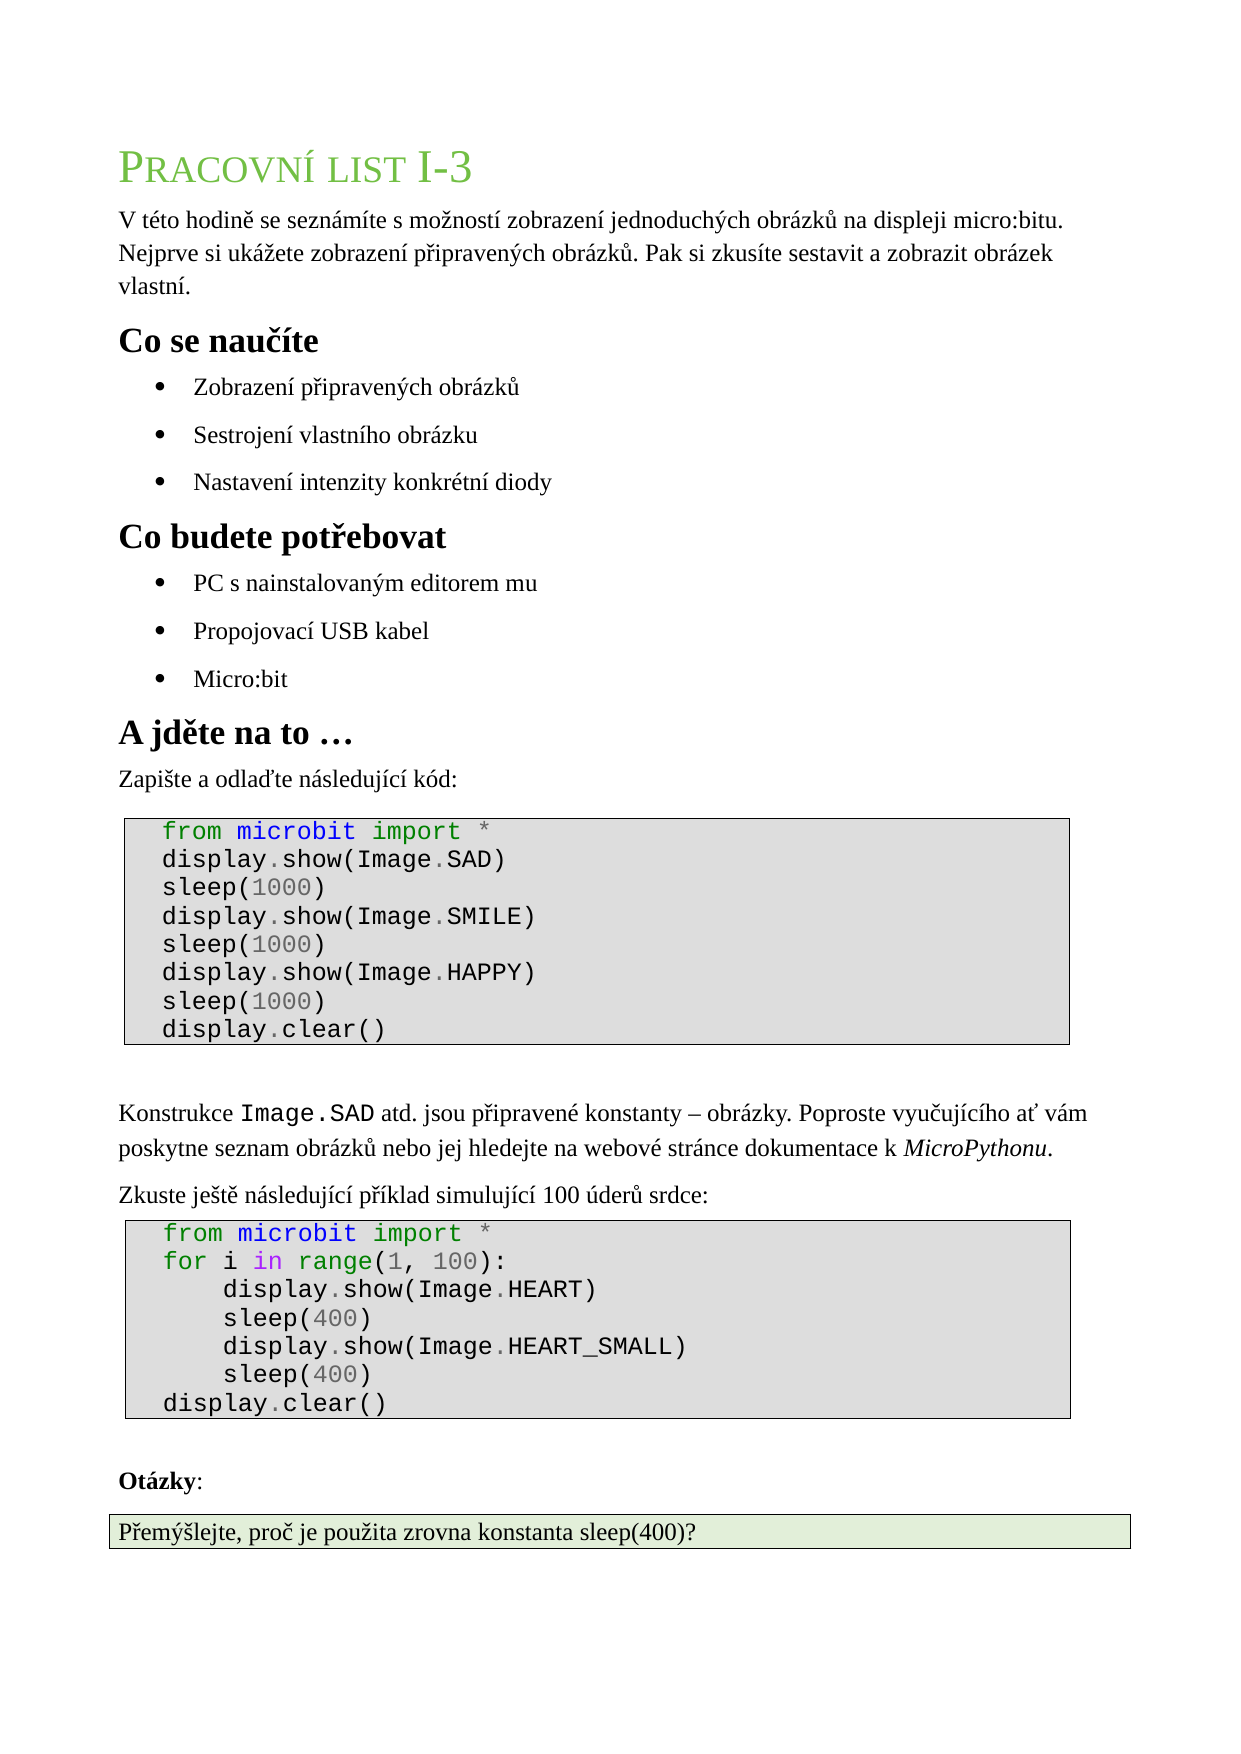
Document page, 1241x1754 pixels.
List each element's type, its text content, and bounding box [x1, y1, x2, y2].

text display.show(Image.HAPPY) [162, 960, 1069, 988]
text for i in range(1, 100): [163, 1249, 1070, 1277]
text sleep(400) [163, 1362, 1070, 1390]
text display.show(Image.HEART_SMALL) [163, 1334, 1070, 1362]
list PC s nainstalovaným editorem mu [156, 568, 1122, 597]
subtitle A jděte na to … [118, 711, 1122, 752]
text display.show(Image.HEART) [163, 1277, 1070, 1305]
list Nastavení intenzity konkrétní diody [156, 467, 1122, 496]
text Přemýšlejte, proč je použita zrovna konstanta sleep(400)? [110, 1515, 1130, 1548]
text display.clear() [163, 1390, 1070, 1419]
subtitle Pracovní list I-3 [118, 139, 1122, 193]
list Zapište a odlaďte následující kód: [118, 764, 1122, 793]
text from microbit import * [163, 1220, 1070, 1249]
text sleep(1000) [162, 932, 1069, 960]
list Propojovací USB kabel [156, 616, 1122, 645]
list Konstrukce Image.SAD atd. jsou připravené konstanty – obrázky. Poproste vyučujícího ať vám poskytne seznam obrázků nebo jej hledejte na webové stránce dokumentace k MicroPythonu. [118, 1098, 1122, 1162]
subtitle Co budete potřebovat [118, 515, 1122, 556]
text display.clear() [162, 1017, 1069, 1045]
text display.show(Image.SAD) [162, 847, 1069, 875]
list V této hodině se seznámíte s možností zobrazení jednoduchých obrázků na displeji micro:bitu. Nejprve si ukážete zobrazení připravených obrázků. Pak si zkusíte sestavit a zobrazit obrázek vlastní. [118, 205, 1122, 300]
list Zkuste ještě následující příklad simulující 100 úderů srdce: [118, 1181, 1122, 1209]
text sleep(400) [163, 1305, 1070, 1334]
list Micro:bit [156, 664, 1122, 692]
list Zobrazení připravených obrázků [156, 372, 1122, 401]
subtitle Co se naučíte [118, 319, 1122, 360]
list Sestrojení vlastního obrázku [156, 420, 1122, 449]
text sleep(1000) [162, 988, 1069, 1017]
text sleep(1000) [162, 875, 1069, 903]
text from microbit import * [162, 818, 1069, 847]
text display.show(Image.SMILE) [162, 903, 1069, 932]
list Otázky: [118, 1466, 1122, 1495]
